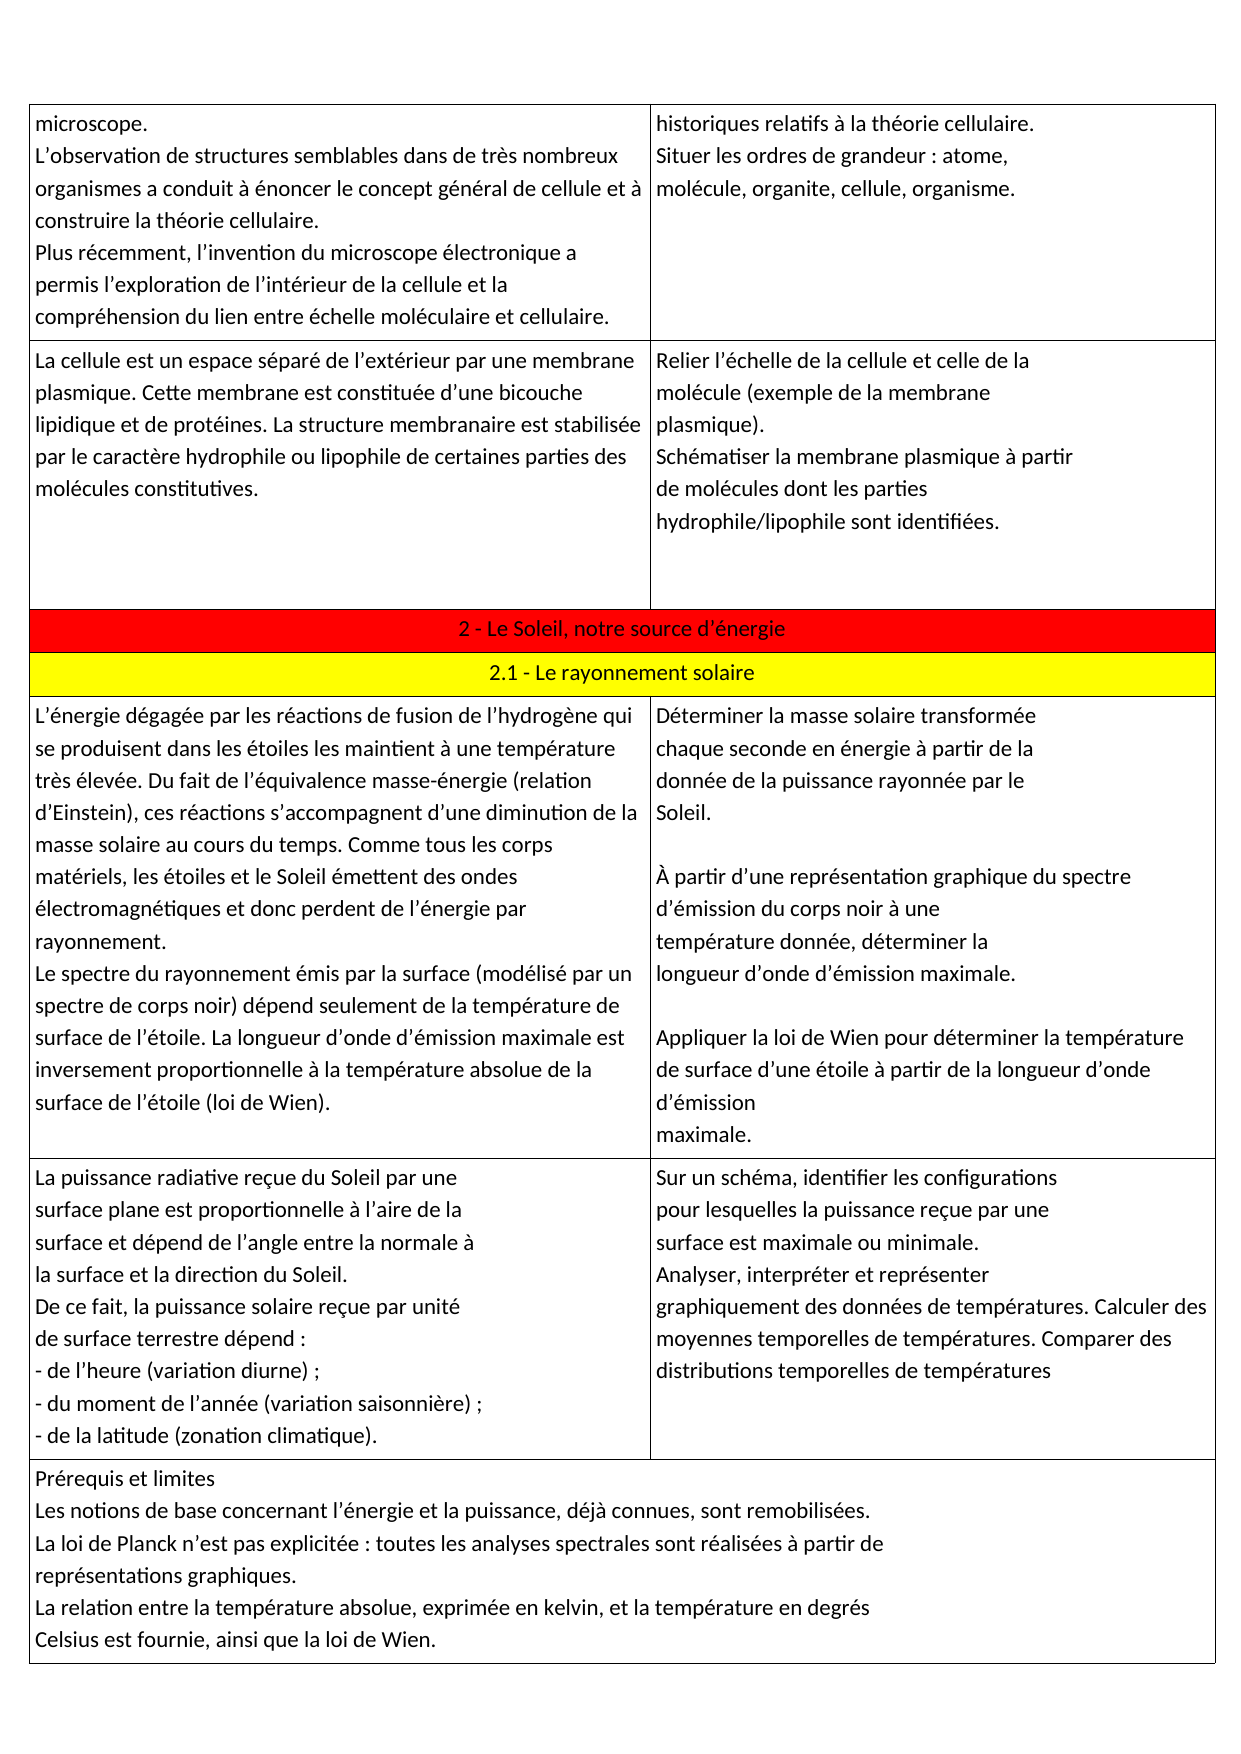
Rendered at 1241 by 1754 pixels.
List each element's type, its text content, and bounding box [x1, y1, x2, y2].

table_cell La puissance radiative reçue du Soleil par une surface plane est proportionnelle à l’aire de la surface et dépend de l’angle entre la normale à la surface et la direction du Soleil. De ce fait, la puissance solaire reçue par unité de surface terrestre dépend : - de l’heure (variation diurne) ; - du moment de l’année (variation saisonnière) ; - de la latitude (zonation climatique). [30, 1159, 650, 1458]
table_cell microscope. L’observation de structures semblables dans de très nombreux organismes a conduit à énoncer le concept général de cellule et à construire la théorie cellulaire. Plus récemment, l’invention du microscope électronique a permis l’exploration de l’intérieur de la cellule et la compréhension du lien entre échelle moléculaire et cellulaire. [30, 105, 650, 340]
table_cell historiques relatifs à la théorie cellulaire. Situer les ordres de grandeur : atome, molécule, organite, cellule, organisme. [651, 105, 1215, 340]
table_cell L’énergie dégagée par les réactions de fusion de l’hydrogène qui se produisent dans les étoiles les maintient à une température très élevée. Du fait de l’équivalence masse-énergie (relation d’Einstein), ces réactions s’accompagnent d’une diminution de la masse solaire au cours du temps. Comme tous les corps matériels, les étoiles et le Soleil émettent des ondes électromagnétiques et donc perdent de l’énergie par rayonnement. Le spectre du rayonnement émis par la surface (modélisé par un spectre de corps noir) dépend seulement de la température de surface de l’étoile. La longueur d’onde d’émission maximale est inversement proportionnelle à la température absolue de la surface de l’étoile (loi de Wien). [30, 697, 650, 1157]
table_cell Sur un schéma, identifier les configurations pour lesquelles la puissance reçue par une surface est maximale ou minimale. Analyser, interpréter et représenter graphiquement des données de températures. Calculer des moyennes temporelles de températures. Comparer des distributions temporelles de températures [651, 1159, 1215, 1458]
table_cell 2.1 - Le rayonnement solaire [30, 653, 1215, 696]
table_cell Relier l’échelle de la cellule et celle de la molécule (exemple de la membrane plasmique). Schématiser la membrane plasmique à partir de molécules dont les parties hydrophile/lipophile sont identifiées. [651, 341, 1215, 609]
table_cell 2 - Le Soleil, notre source d’énergie [30, 610, 1215, 652]
table_cell Prérequis et limites Les notions de base concernant l’énergie et la puissance, déjà connues, sont remobilisées. La loi de Planck n’est pas explicitée : toutes les analyses spectrales sont réalisées à partir de représentations graphiques. La relation entre la température absolue, exprimée en kelvin, et la température en degrés Celsius est fournie, ainsi que la loi de Wien. [30, 1460, 1215, 1663]
table_cell La cellule est un espace séparé de l’extérieur par une membrane plasmique. Cette membrane est constituée d’une bicouche lipidique et de protéines. La structure membranaire est stabilisée par le caractère hydrophile ou lipophile de certaines parties des molécules constitutives. [30, 341, 650, 609]
table_cell Déterminer la masse solaire transformée chaque seconde en énergie à partir de la donnée de la puissance rayonnée par le Soleil. À partir d’une représentation graphique du spectre d’émission du corps noir à une température donnée, déterminer la longueur d’onde d’émission maximale. Appliquer la loi de Wien pour déterminer la température de surface d’une étoile à partir de la longueur d’onde d’émission maximale. [651, 697, 1215, 1157]
